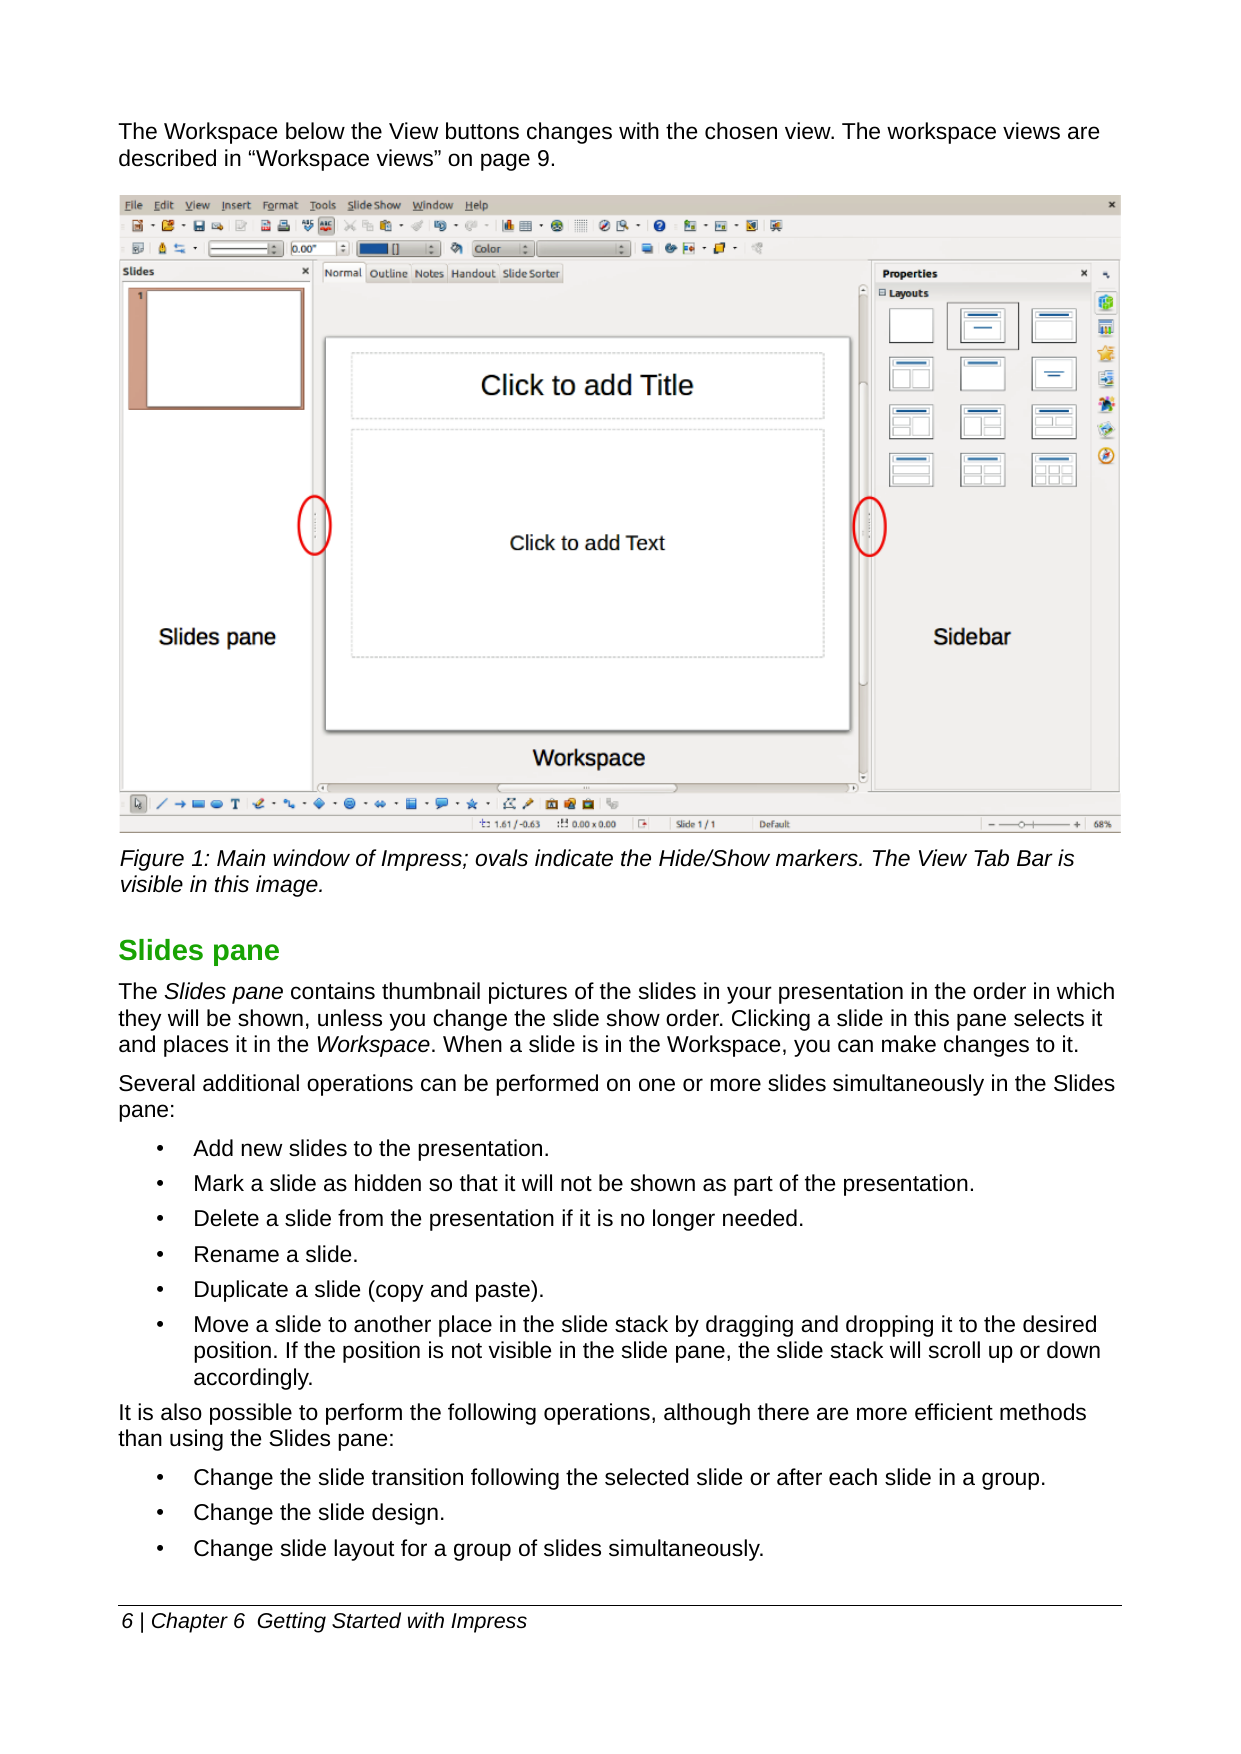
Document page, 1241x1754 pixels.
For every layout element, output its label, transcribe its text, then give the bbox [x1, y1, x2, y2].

list It is also possible to perform the following operations, although there are more efficient methods than using the Slides pane: [118, 1399, 1122, 1452]
list Rename a slide. [156, 1241, 1122, 1267]
list Add new slides to the presentation. [156, 1135, 1122, 1161]
text The Workspace below the View buttons changes with the chosen view. The workspace views are described in “Workspace views” on page 9. [118, 118, 1122, 171]
list Several additional operations can be performed on one or more slides simultaneously in the Slides pane: [118, 1070, 1122, 1122]
text Figure 1: Main window of Impress; ovals indicate the Hide/Show markers. The View Tab Bar is visible in this image. [119, 844, 1121, 897]
list Change the slide design. [156, 1499, 1122, 1526]
list Change the slide transition following the selected slide or after each slide in a group. [156, 1464, 1122, 1490]
list Mark a slide as hidden so that it will not be shown as part of the presentation. [156, 1170, 1122, 1196]
text The Slides pane contains thumbnail pictures of the slides in your presentation in the order in which they will be shown, unless you change the slide show order. Clicking a slide in this pane selects it and places it in the Workspace. When a slide is in the Workspace, you can make changes to it. [118, 978, 1122, 1057]
list Delete a slide from the presentation if it is no longer needed. [156, 1205, 1122, 1232]
subtitle Slides pane [118, 933, 1122, 966]
picture [119, 195, 1121, 833]
list Change slide layout for a group of slides simultaneously. [156, 1534, 1122, 1561]
list Move a slide to another place in the slide stack by dragging and dropping it to the desired position. If the position is not visible in the slide pane, the slide stack will scroll up or down accordingly. [156, 1311, 1122, 1390]
list Duplicate a slide (copy and paste). [156, 1276, 1122, 1302]
